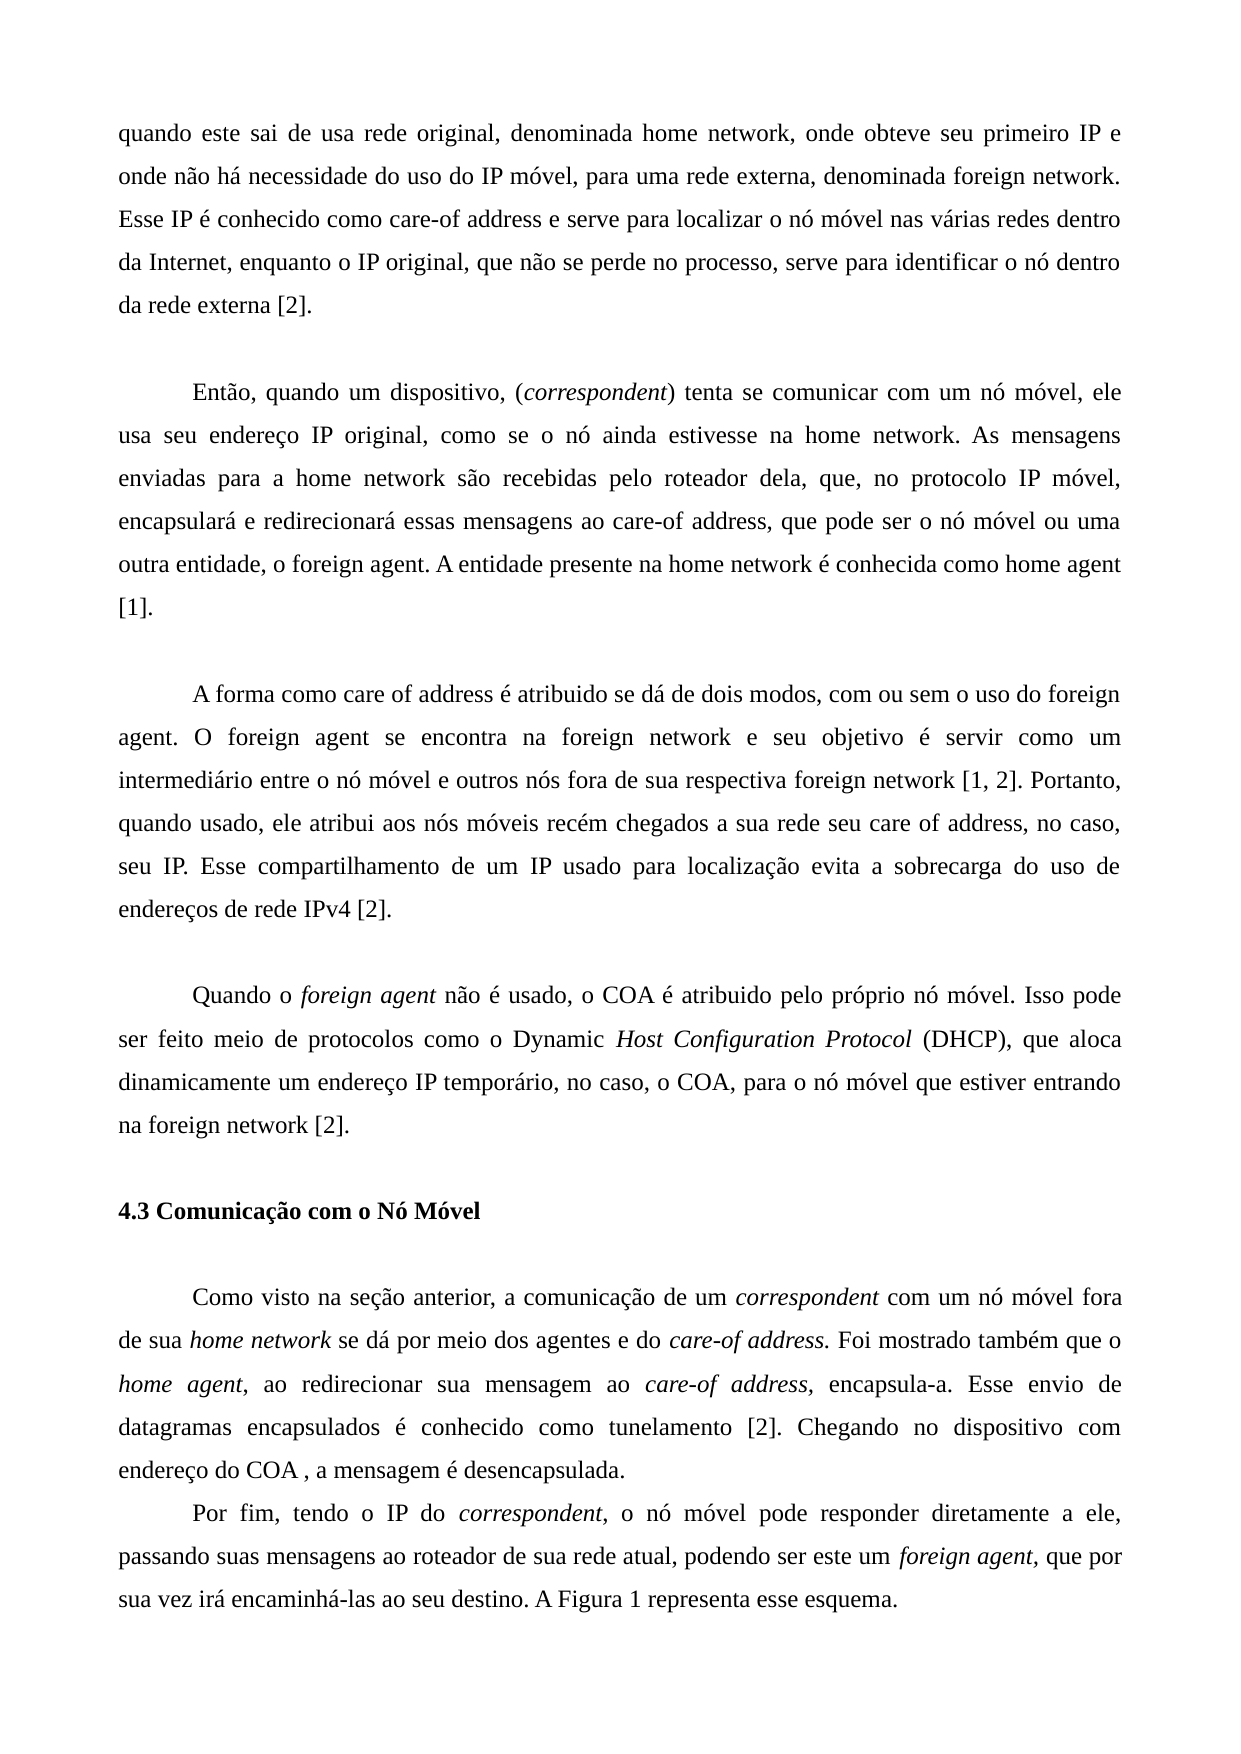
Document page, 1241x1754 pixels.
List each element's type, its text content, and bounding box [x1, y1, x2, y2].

text A forma como care of address é atribuido se dá de dois modos, com ou sem o uso do foreign agent. O foreign agent se encontra na foreign network e seu objetivo é servir como um intermediário entre o nó móvel e outros nós fora de sua respectiva foreign network [1, 2]. Portanto, quando usado, ele atribui aos nós móveis recém chegados a sua rede seu care of address, no caso, seu IP. Esse compartilhamento de um IP usado para localização evita a sobrecarga do uso de endereços de rede IPv4 [2]. [118, 679, 1122, 923]
text quando este sai de usa rede original, denominada home network, onde obteve seu primeiro IP e onde não há necessidade do uso do IP móvel, para uma rede externa, denominada foreign network. Esse IP é conhecido como care-of address e serve para localizar o nó móvel nas várias redes dentro da Internet, enquanto o IP original, que não se perde no processo, serve para identificar o nó dentro da rede externa [2]. [118, 118, 1122, 319]
text Por fim, tendo o IP do correspondent, o nó móvel pode responder diretamente a ele, passando suas mensagens ao roteador de sua rede atual, podendo ser este um foreign agent, que por sua vez irá encaminhá-las ao seu destino. A Figura 1 representa esse esquema. [118, 1498, 1122, 1613]
text 4.3 Comunicação com o Nó Móvel [118, 1196, 1122, 1225]
text Então, quando um dispositivo, (correspondent) tenta se comunicar com um nó móvel, ele usa seu endereço IP original, como se o nó ainda estivesse na home network. As mensagens enviadas para a home network são recebidas pelo roteador dela, que, no protocolo IP móvel, encapsulará e redirecionará essas mensagens ao care-of address, que pode ser o nó móvel ou uma outra entidade, o foreign agent. A entidade presente na home network é conhecida como home agent [1]. [118, 377, 1122, 621]
text Quando o foreign agent não é usado, o COA é atribuido pelo próprio nó móvel. Isso pode ser feito meio de protocolos como o Dynamic Host Configuration Protocol (DHCP), que aloca dinamicamente um endereço IP temporário, no caso, o COA, para o nó móvel que estiver entrando na foreign network [2]. [118, 981, 1122, 1139]
text Como visto na seção anterior, a comunicação de um correspondent com um nó móvel fora de sua home network se dá por meio dos agentes e do care-of address. Foi mostrado também que o home agent, ao redirecionar sua mensagem ao care-of address, encapsula-a. Esse envio de datagramas encapsulados é conhecido como tunelamento [2]. Chegando no dispositivo com endereço do COA , a mensagem é desencapsulada. [118, 1282, 1122, 1484]
